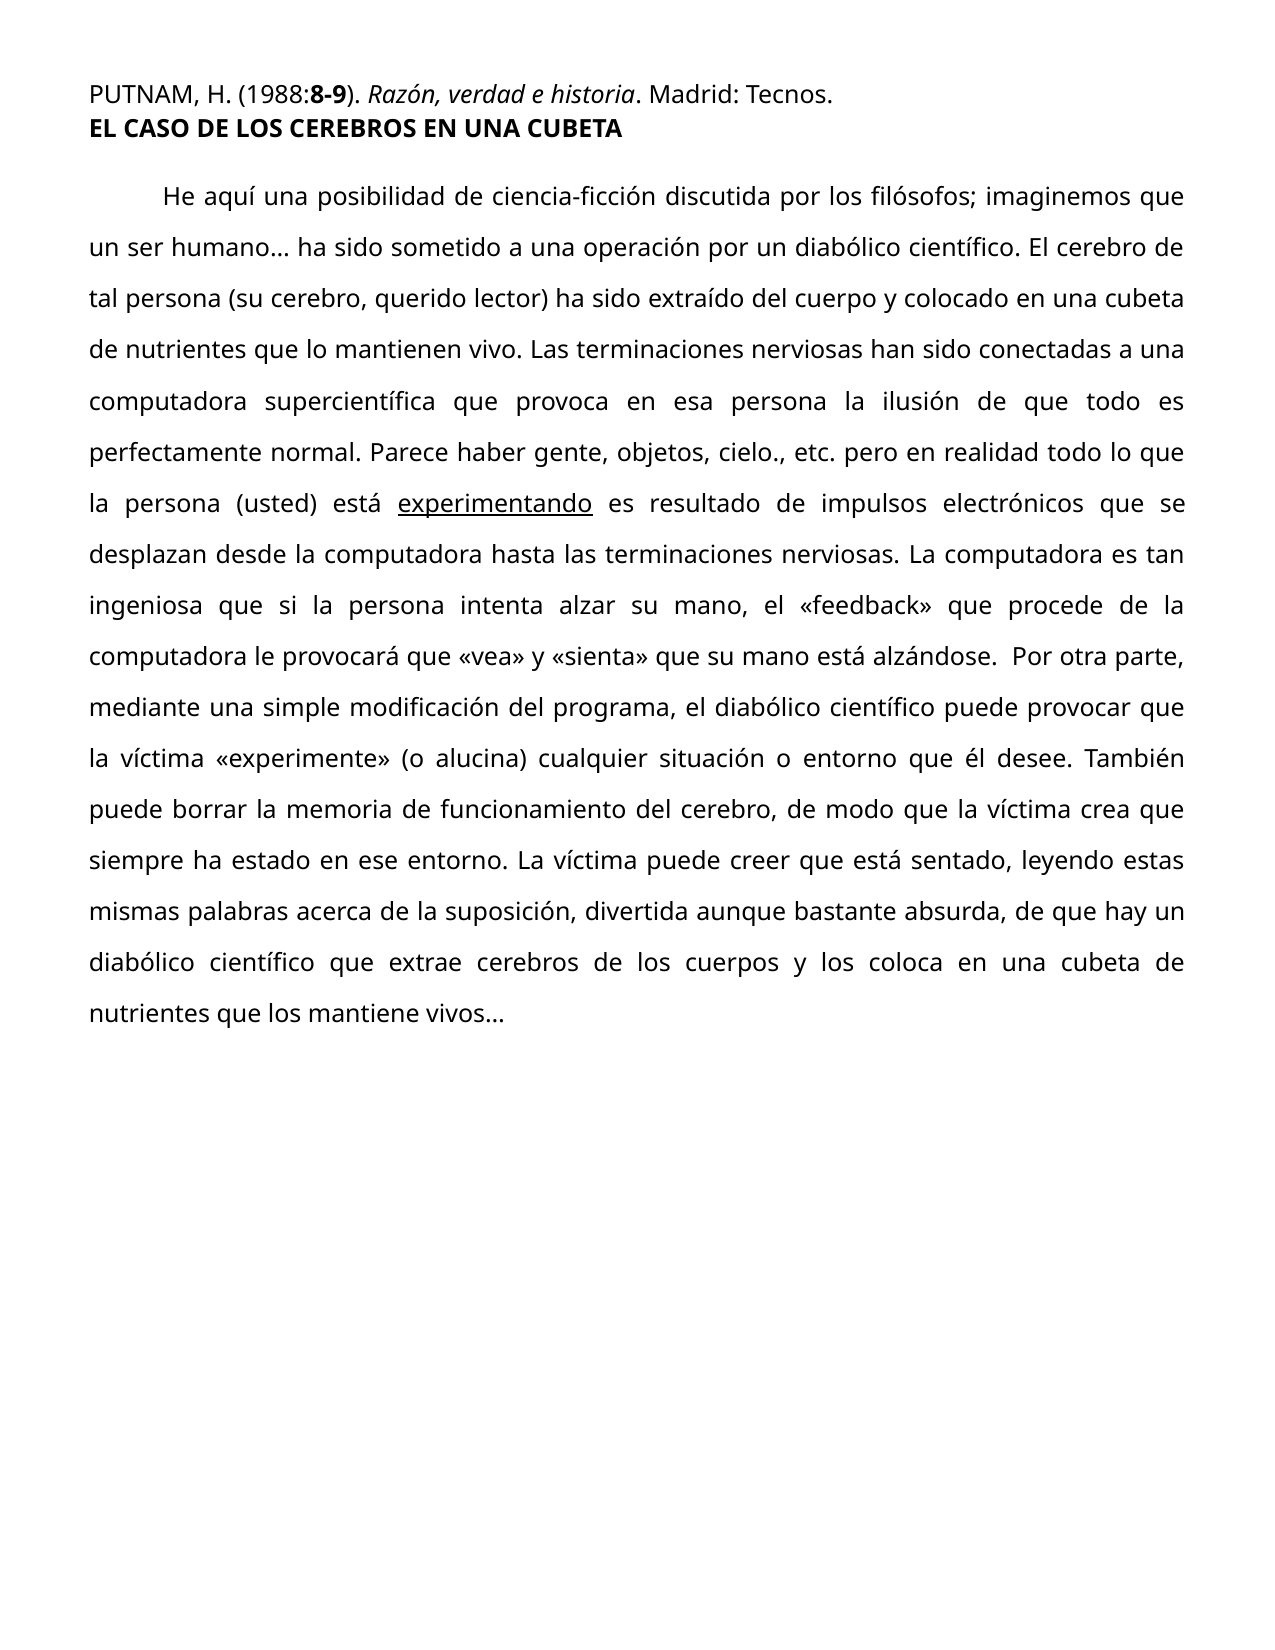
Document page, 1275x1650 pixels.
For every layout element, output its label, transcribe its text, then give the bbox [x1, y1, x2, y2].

text PUTNAM, H. (1988:8-9). Razón, verdad e historia. Madrid: Tecnos. [88, 77, 1186, 111]
text He aquí una posibilidad de ciencia-ficción discutida por los filósofos; imaginemos que un ser humano… ha sido sometido a una operación por un diabólico científico. El cerebro de tal persona (su cerebro, querido lector) ha sido extraído del cuerpo y colocado en una cubeta de nutrientes que lo mantienen vivo. Las terminaciones nerviosas han sido conectadas a una computadora supercientífica que provoca en esa persona la ilusión de que todo es perfectamente normal. Parece haber gente, objetos, cielo., etc. pero en realidad todo lo que la persona (usted) está experimentando es resultado de impulsos electrónicos que se desplazan desde la computadora hasta las terminaciones nerviosas. La computadora es tan ingeniosa que si la persona intenta alzar su mano, el «feedback» que procede de la computadora le provocará que «vea» y «sienta» que su mano está alzándose. Por otra parte, mediante una simple modificación del programa, el diabólico científico puede provocar que la víctima «experimente» (o alucina) cualquier situación o entorno que él desee. También puede borrar la memoria de funcionamiento del cerebro, de modo que la víctima crea que siempre ha estado en ese entorno. La víctima puede creer que está sentado, leyendo estas mismas palabras acerca de la suposición, divertida aunque bastante absurda, de que hay un diabólico científico que extrae cerebros de los cuerpos y los coloca en una cubeta de nutrientes que los mantiene vivos… [88, 179, 1186, 1030]
text EL CASO DE LOS CEREBROS EN UNA CUBETA [88, 111, 1186, 145]
